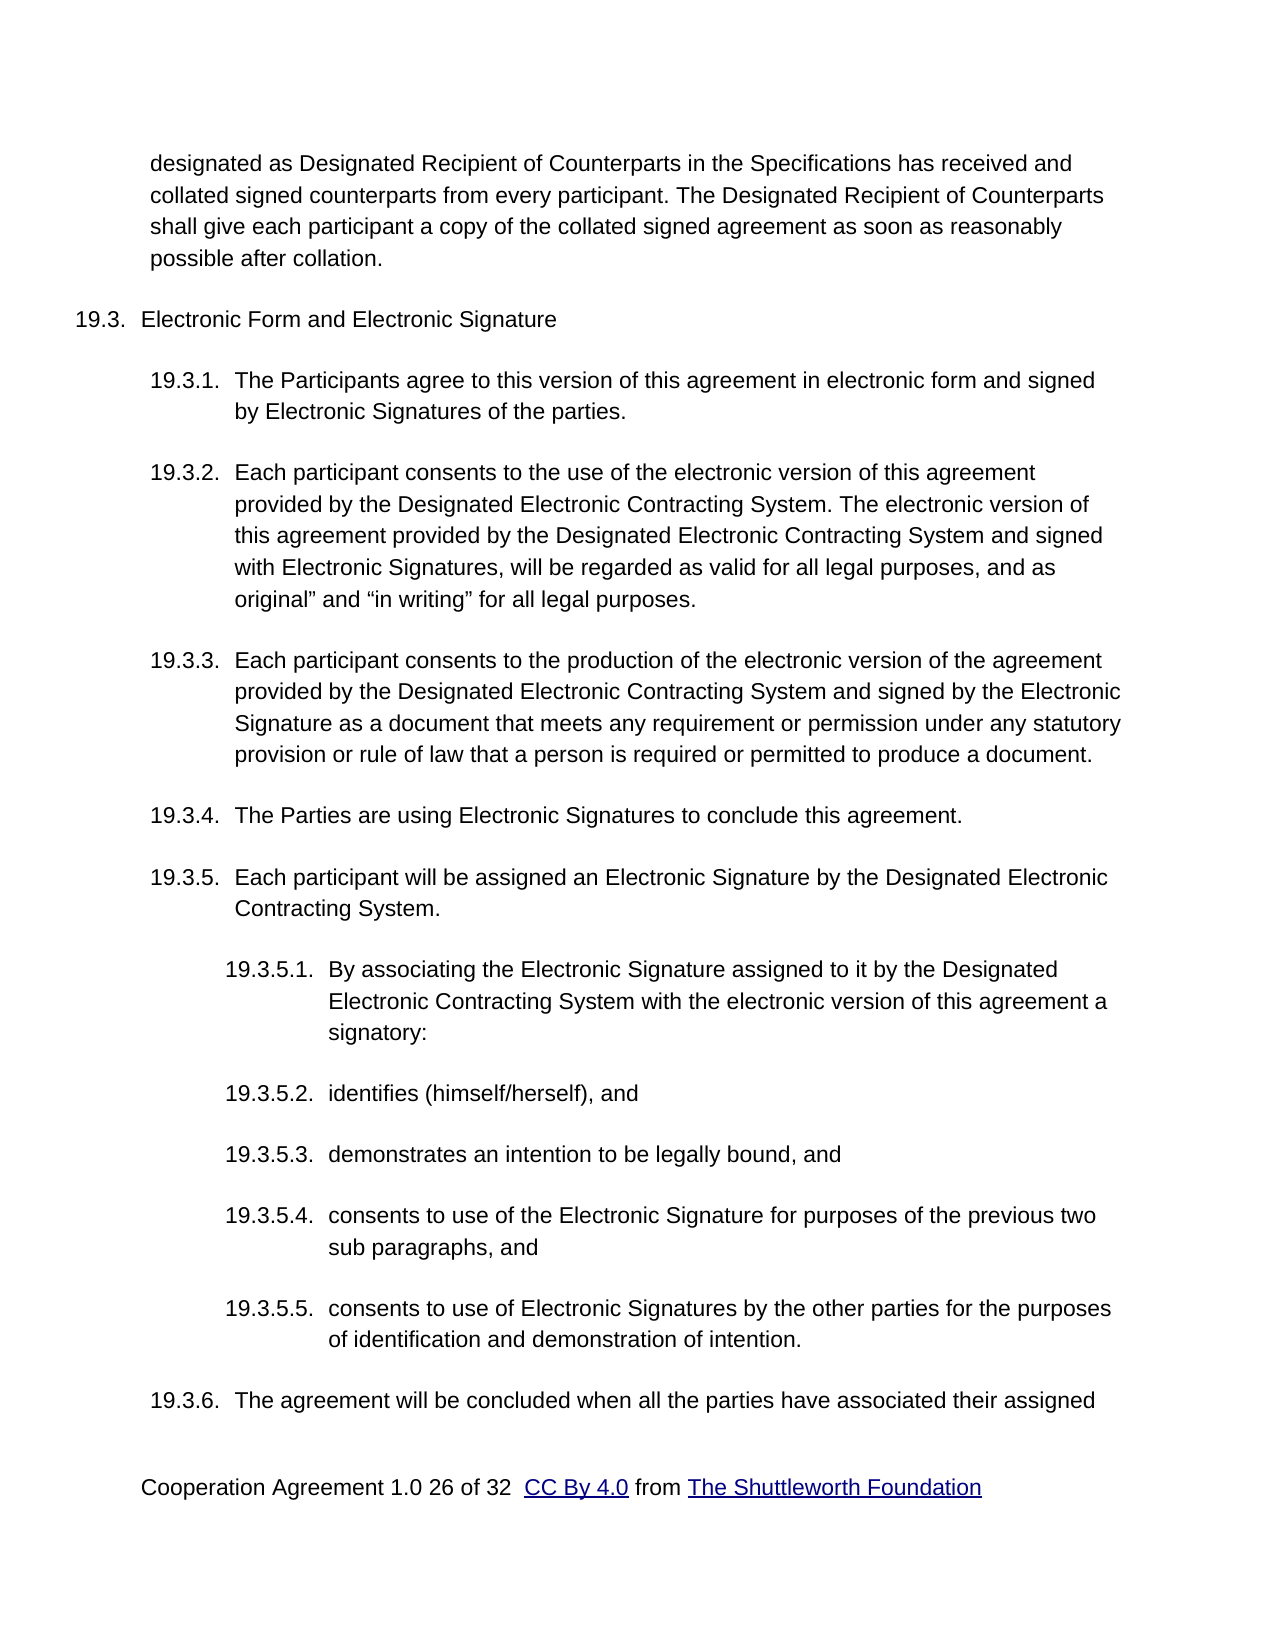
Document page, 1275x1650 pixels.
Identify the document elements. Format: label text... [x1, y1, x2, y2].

list Each participant will be assigned an Electronic Signature by the Designated Electronic Contracting System. [150, 863, 1125, 921]
list By associating the Electronic Signature assigned to it by the Designated Electronic Contracting System with the electronic version of this agreement a signatory: [225, 956, 1125, 1046]
list consents to use of the Electronic Signature for purposes of the previous two sub paragraphs, and [225, 1202, 1125, 1260]
list consents to use of Electronic Signatures by the other parties for the purposes of identification and demonstration of intention. [225, 1295, 1125, 1353]
list Each participant consents to the use of the electronic version of this agreement provided by the Designated Electronic Contracting System. The electronic version of this agreement provided by the Designated Electronic Contracting System and signed with Electronic Signatures, will be regarded as valid for all legal purposes, and as original” and “in writing” for all legal purposes. [150, 459, 1125, 612]
text designated as Designated Recipient of Counterparts in the Specifications has received and collated signed counterparts from every participant. The Designated Recipient of Counterparts shall give each participant a copy of the collated signed agreement as soon as reasonably possible after collation. [150, 150, 1125, 271]
list The Parties are using Electronic Signatures to conclude this agreement. [150, 802, 1125, 829]
list Each participant consents to the production of the electronic version of the agreement provided by the Designated Electronic Contracting System and signed by the Electronic Signature as a document that meets any requirement or permission under any statutory provision or rule of law that a person is required or permitted to produce a document. [150, 647, 1125, 768]
list Electronic Form and Electronic Signature [75, 306, 1125, 332]
list identifies (himself/herself), and [225, 1080, 1125, 1107]
list The Participants agree to this version of this agreement in electronic form and signed by Electronic Signatures of the parties. [150, 367, 1125, 425]
list The agreement will be concluded when all the parties have associated their assigned [150, 1387, 1125, 1414]
list demonstrates an intention to be legally bound, and [225, 1141, 1125, 1168]
